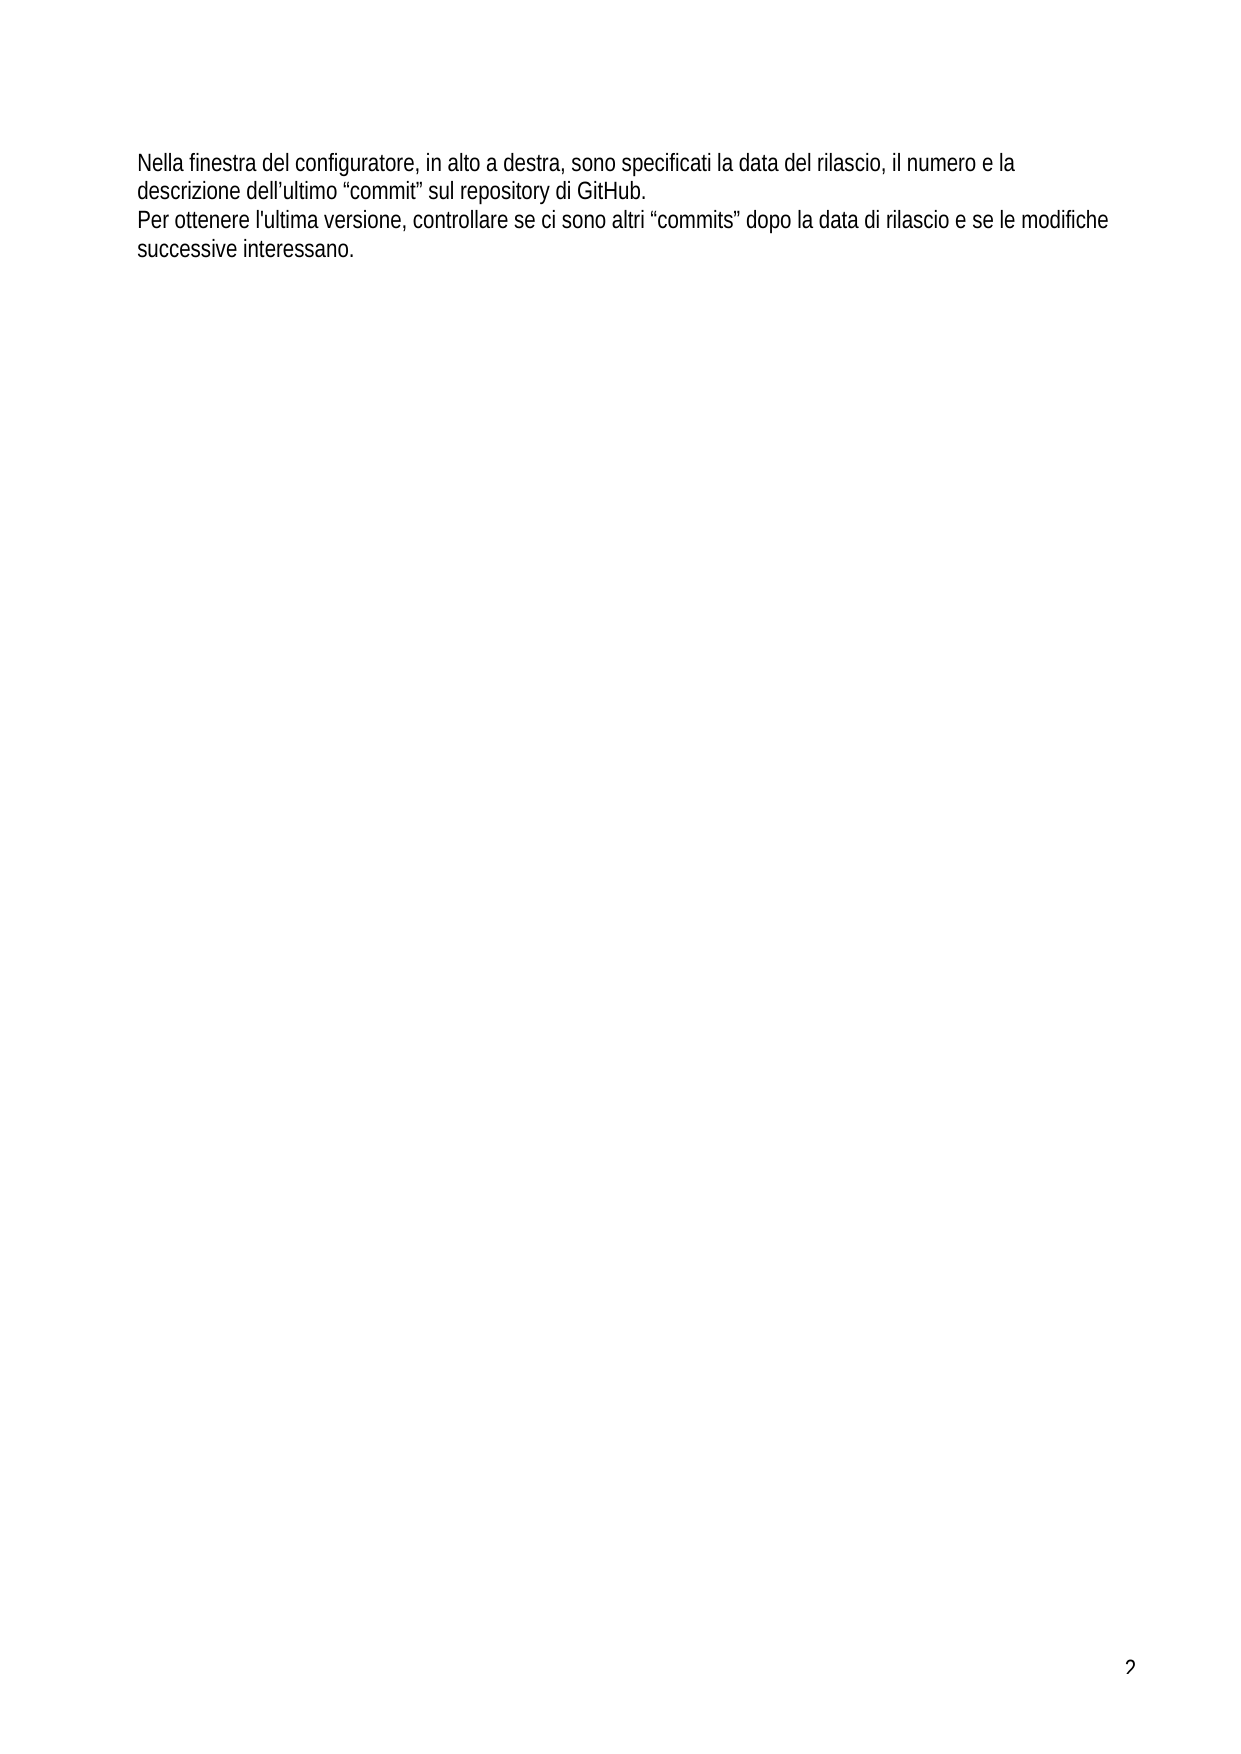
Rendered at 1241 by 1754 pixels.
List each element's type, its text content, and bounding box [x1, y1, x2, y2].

text Per ottenere l'ultima versione, controllare se ci sono altri “commits” dopo la data di rilascio e se le modifiche successive interessano. [137, 205, 1122, 262]
text Nella finestra del configuratore, in alto a destra, sono specificati la data del rilascio, il numero e la descrizione dell’ultimo “commit” sul repository di GitHub. [137, 148, 1122, 205]
